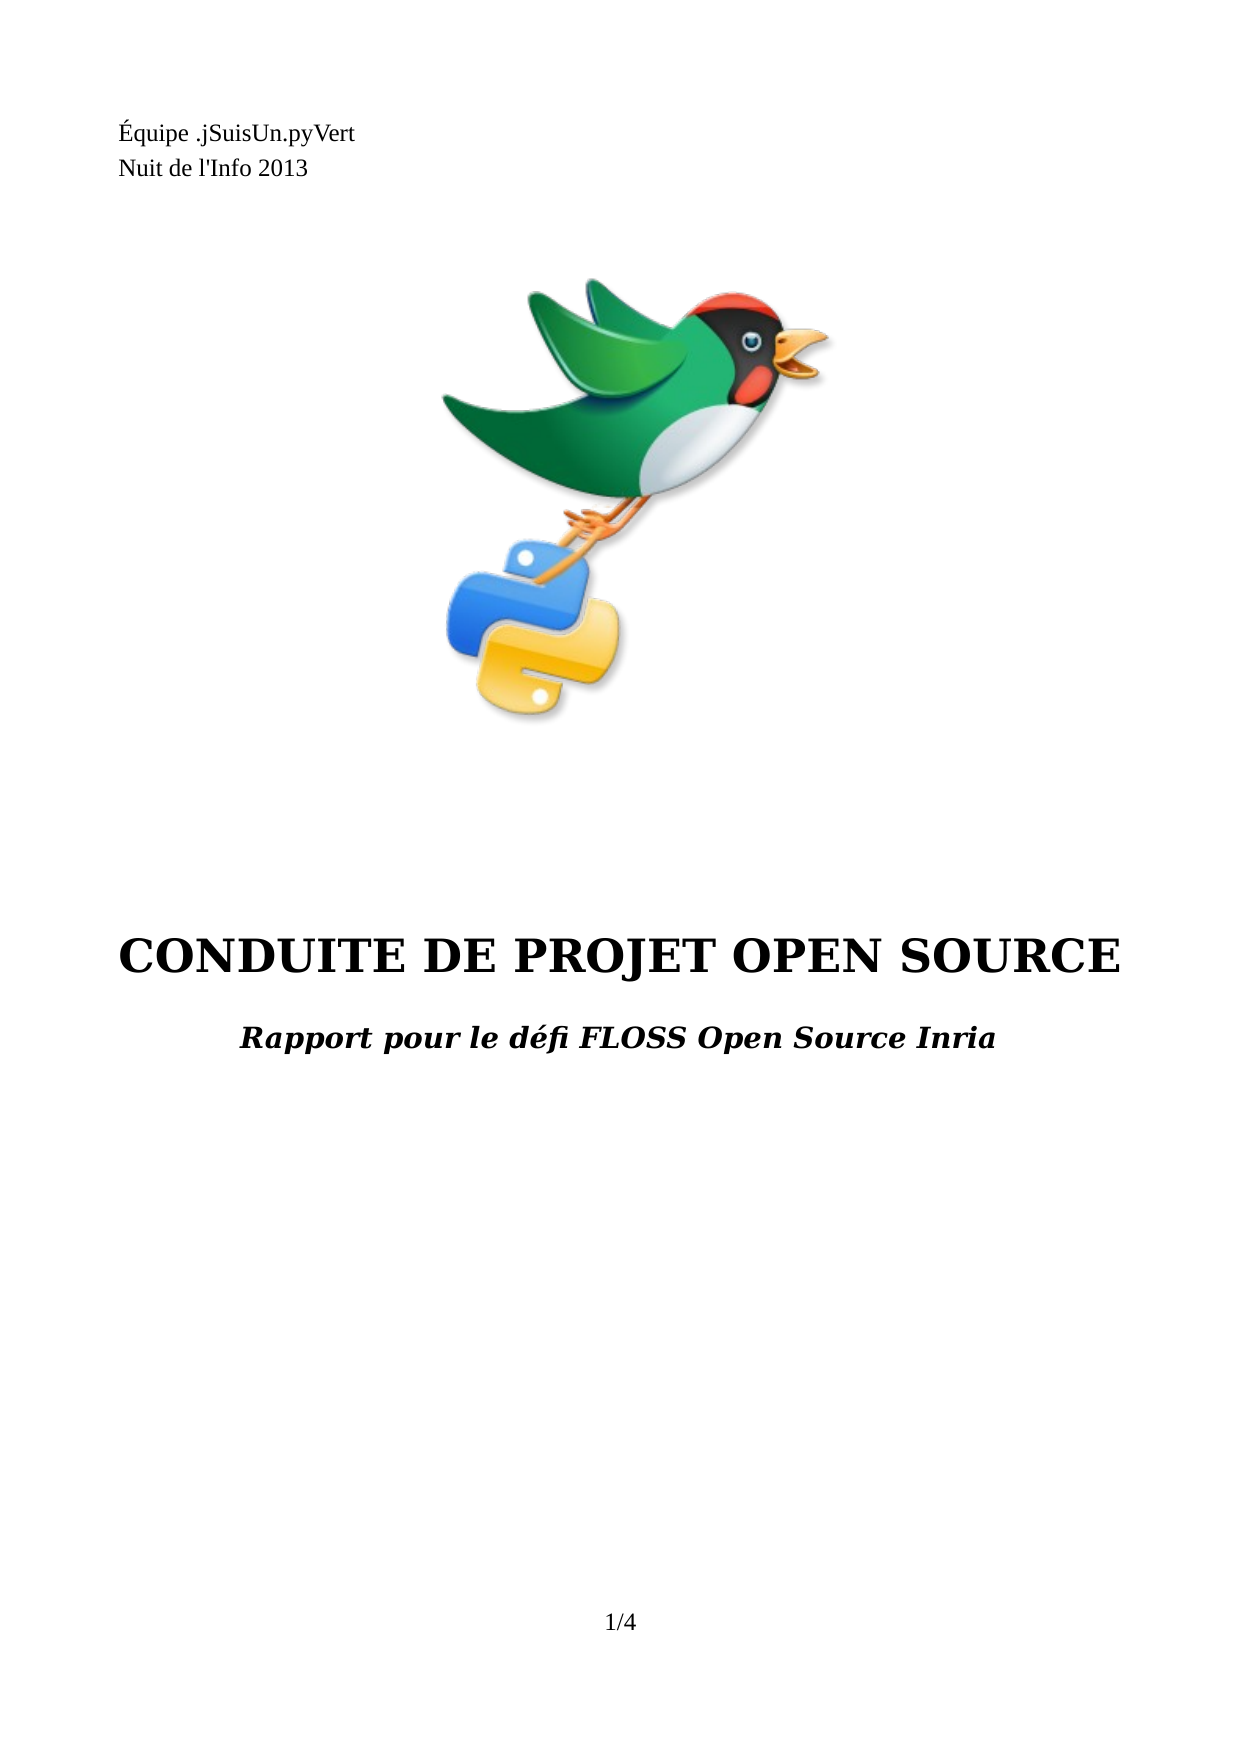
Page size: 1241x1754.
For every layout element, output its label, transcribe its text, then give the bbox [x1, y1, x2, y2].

picture [406, 262, 876, 732]
subtitle Rapport pour le défi FLOSS Open Source Inria [118, 1021, 1122, 1055]
subtitle CONDUITE DE PROJET OPEN SOURCE [118, 930, 1122, 984]
